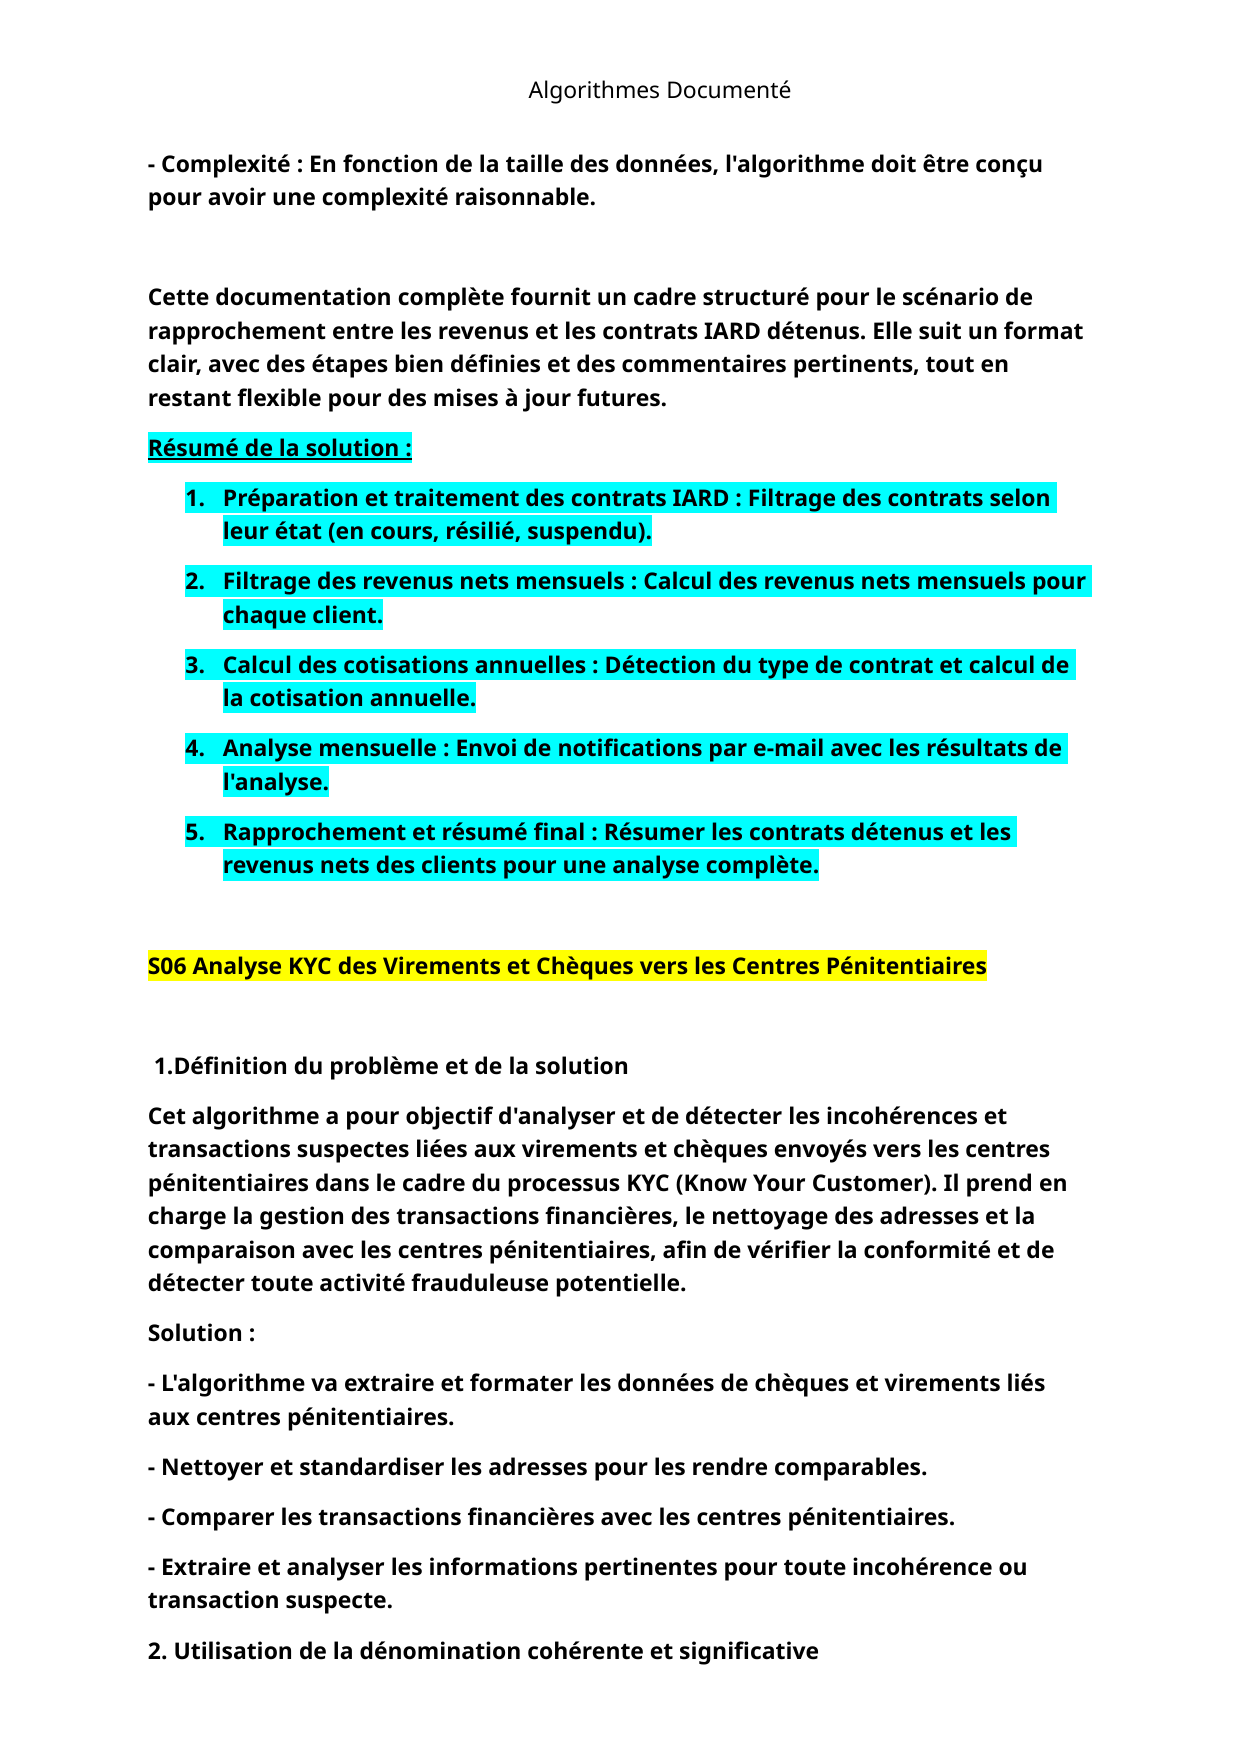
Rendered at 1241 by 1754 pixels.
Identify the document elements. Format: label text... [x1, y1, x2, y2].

text S06 Analyse KYC des Virements et Chèques vers les Centres Pénitentiaires [148, 949, 1093, 981]
text Résumé de la solution : [148, 432, 1093, 463]
text - Comparer les transactions financières avec les centres pénitentiaires. [148, 1501, 1093, 1532]
list Analyse mensuelle : Envoi de notifications par e-mail avec les résultats de l'analyse. [185, 732, 1093, 797]
text 1.Définition du problème et de la solution [148, 1050, 1093, 1081]
list Filtrage des revenus nets mensuels : Calcul des revenus nets mensuels pour chaque client. [185, 565, 1093, 630]
text Cet algorithme a pour objectif d'analyser et de détecter les incohérences et transactions suspectes liées aux virements et chèques envoyés vers les centres pénitentiaires dans le cadre du processus KYC (Know Your Customer). Il prend en charge la gestion des transactions financières, le nettoyage des adresses et la comparaison avec les centres pénitentiaires, afin de vérifier la conformité et de détecter toute activité frauduleuse potentielle. [148, 1100, 1093, 1298]
text - Nettoyer et standardiser les adresses pour les rendre comparables. [148, 1451, 1093, 1482]
text Cette documentation complète fournit un cadre structuré pour le scénario de rapprochement entre les revenus et les contrats IARD détenus. Elle suit un format clair, avec des étapes bien définies et des commentaires pertinents, tout en restant flexible pour des mises à jour futures. [148, 281, 1093, 413]
text - Complexité : En fonction de la taille des données, l'algorithme doit être conçu pour avoir une complexité raisonnable. [148, 148, 1093, 212]
list Rapprochement et résumé final : Résumer les contrats détenus et les revenus nets des clients pour une analyse complète. [185, 816, 1093, 881]
text - Extraire et analyser les informations pertinentes pour toute incohérence ou transaction suspecte. [148, 1551, 1093, 1616]
list Calcul des cotisations annuelles : Détection du type de contrat et calcul de la cotisation annuelle. [185, 649, 1093, 713]
text 2. Utilisation de la dénomination cohérente et significative [148, 1634, 1093, 1666]
text - L'algorithme va extraire et formater les données de chèques et virements liés aux centres pénitentiaires. [148, 1367, 1093, 1432]
list Préparation et traitement des contrats IARD : Filtrage des contrats selon leur état (en cours, résilié, suspendu). [185, 482, 1093, 546]
text Solution : [148, 1317, 1093, 1348]
